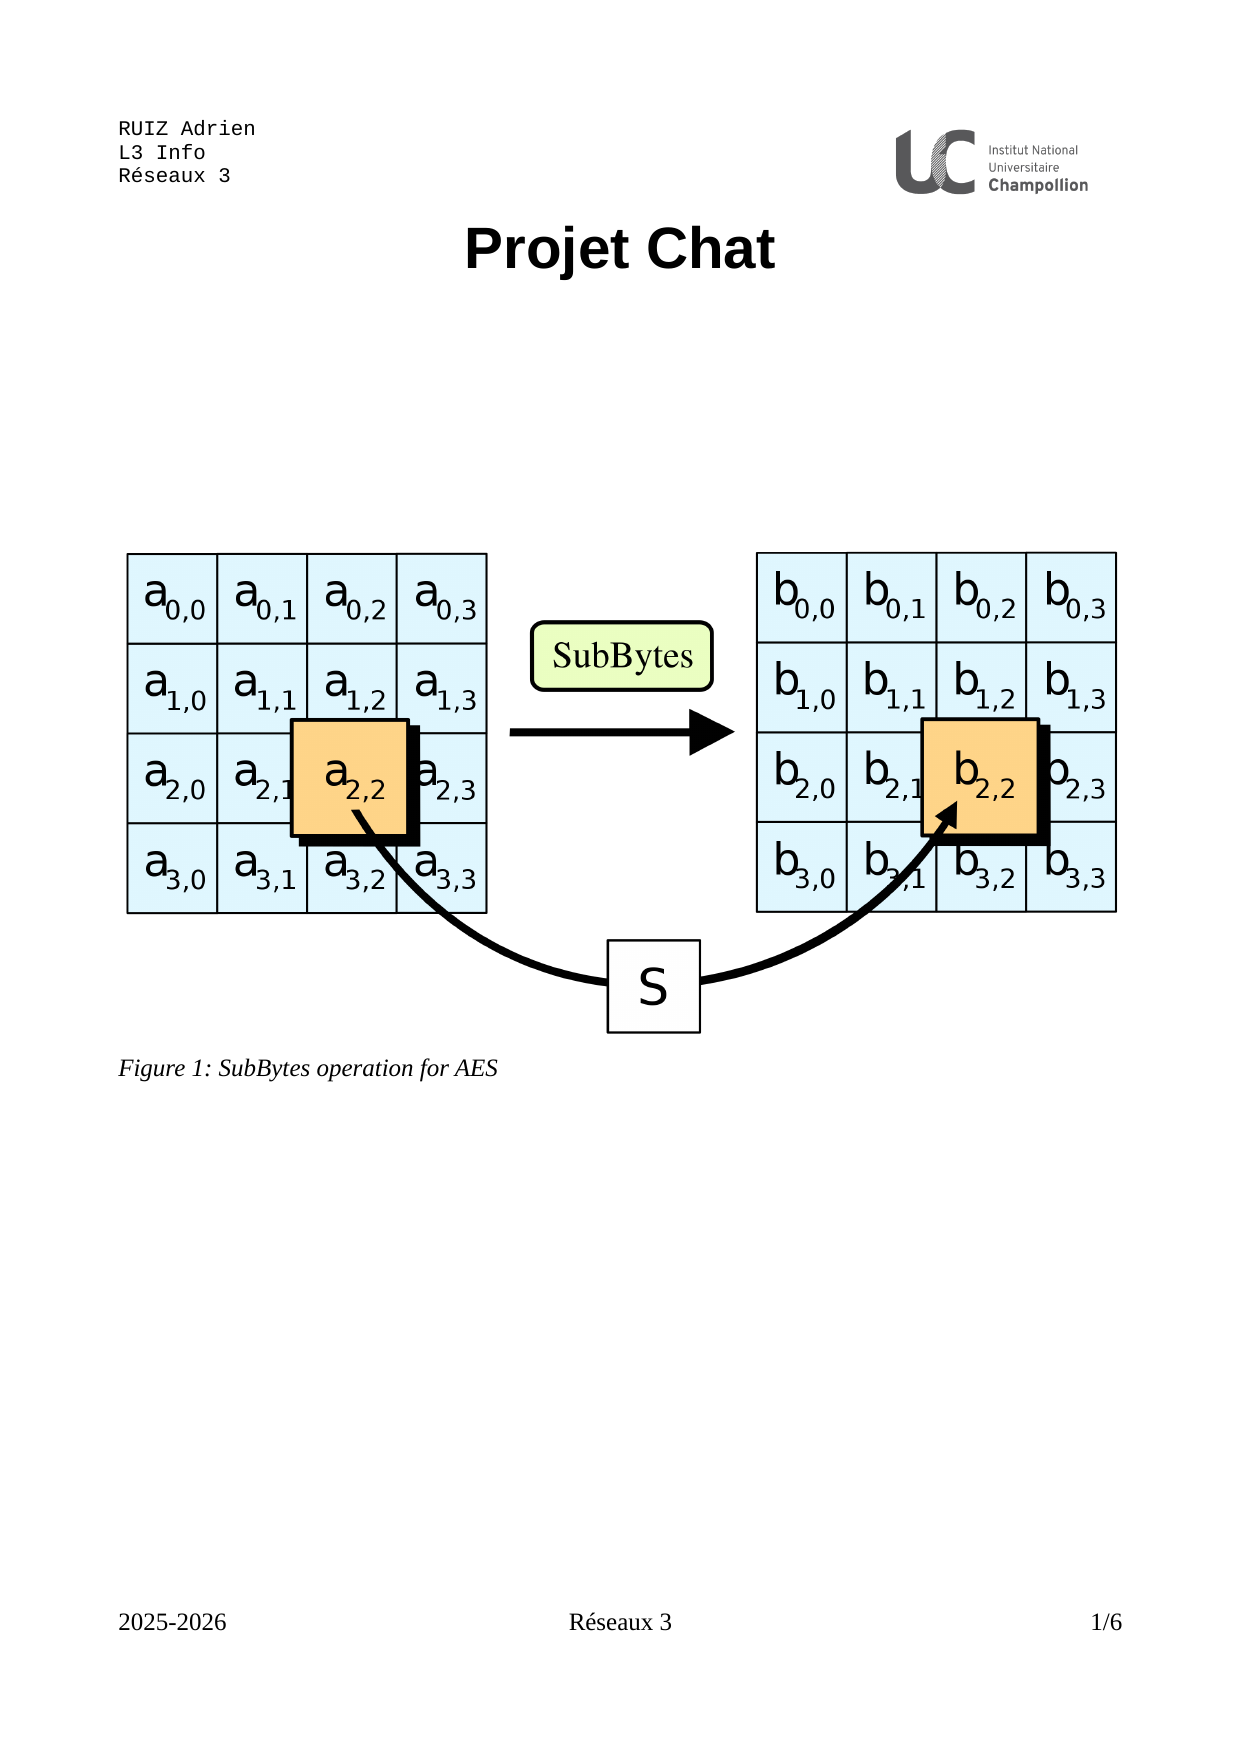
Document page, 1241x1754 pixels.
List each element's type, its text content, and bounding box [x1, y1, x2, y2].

text L3 Info [118, 142, 881, 165]
picture [881, 114, 1102, 209]
picture [118, 532, 1123, 1053]
text Figure 1: SubBytes operation for AES [118, 1053, 1122, 1081]
text [1102, 165, 1122, 189]
text Réseaux 3 [118, 165, 881, 189]
text [1102, 118, 1122, 142]
title Projet Chat [118, 214, 1122, 281]
text [1102, 142, 1122, 165]
text RUIZ Adrien [118, 118, 881, 142]
